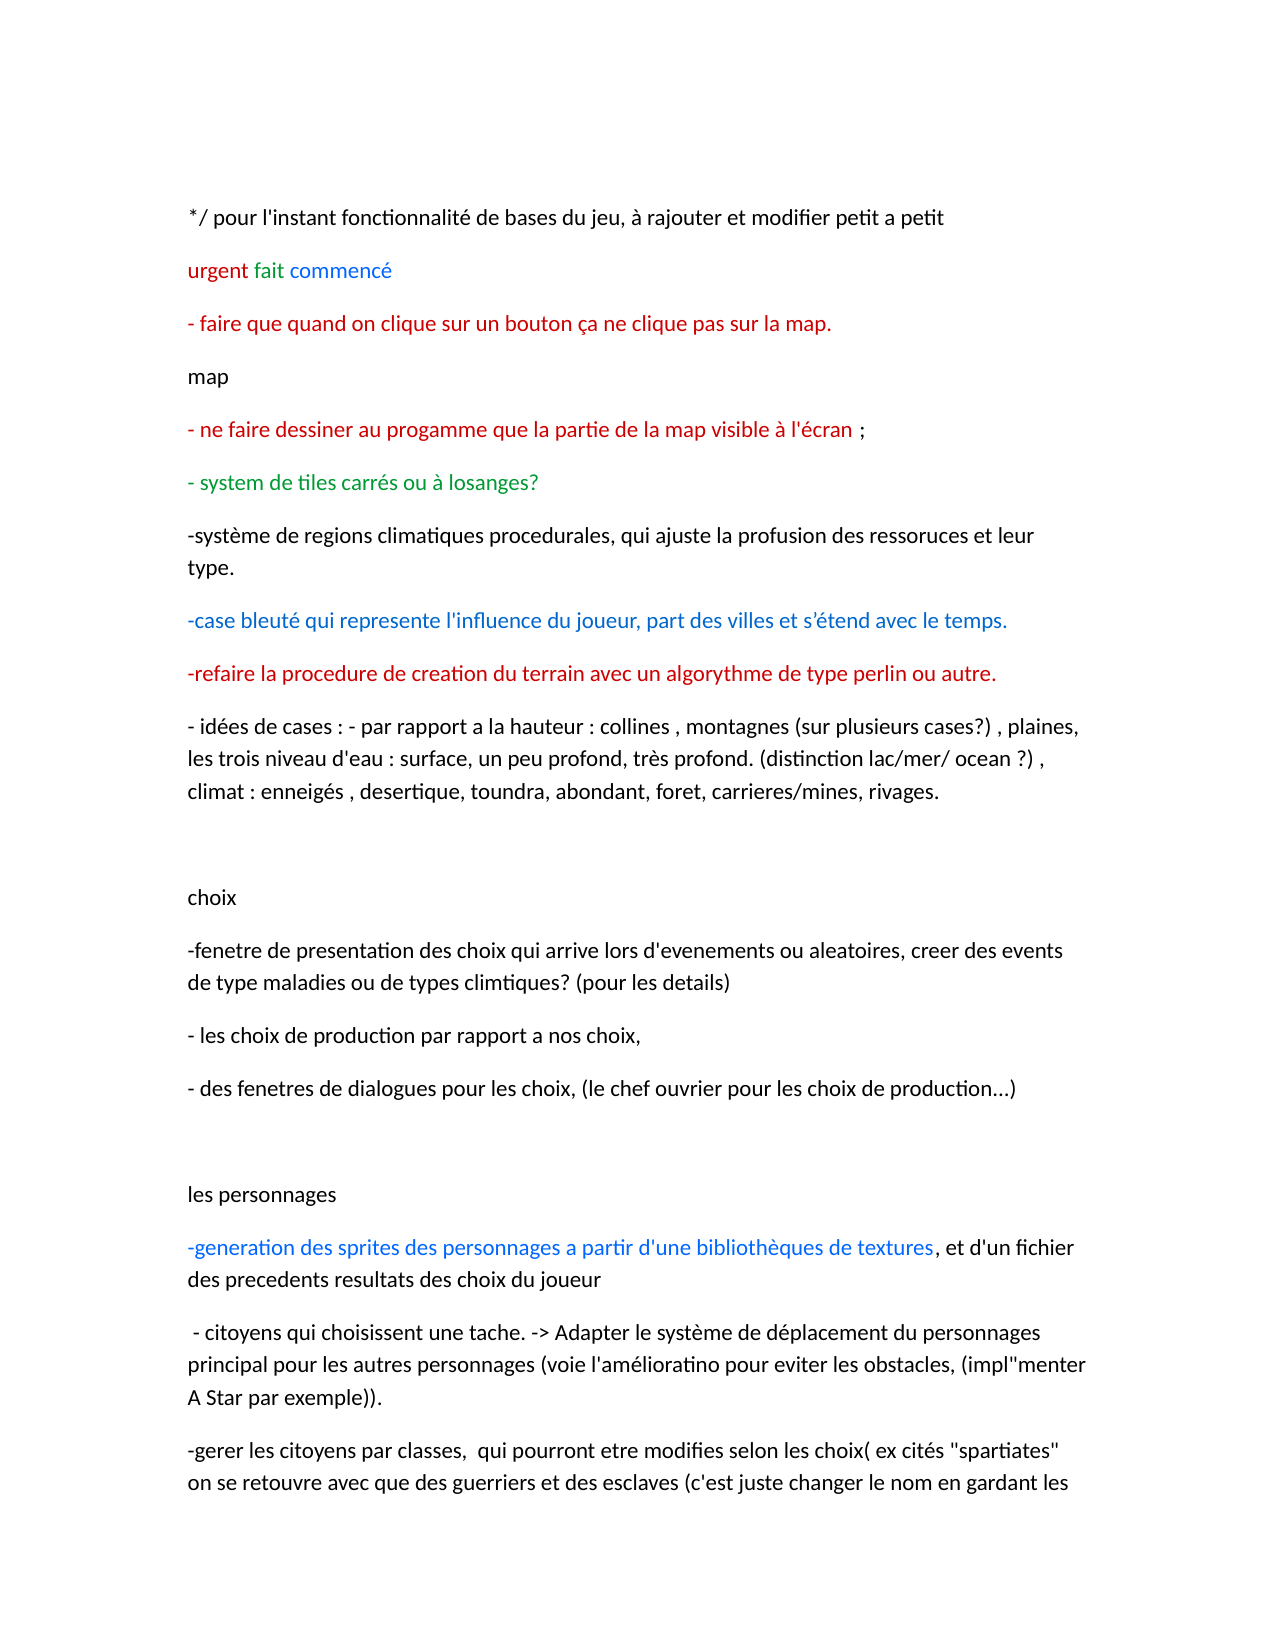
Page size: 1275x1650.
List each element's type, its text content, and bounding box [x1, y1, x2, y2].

text - faire que quand on clique sur un bouton ça ne clique pas sur la map. [187, 309, 1087, 337]
text les personnages [187, 1180, 1087, 1208]
text */ pour l'instant fonctionnalité de bases du jeu, à rajouter et modifier petit a petit [187, 203, 1087, 231]
text -fenetre de presentation des choix qui arrive lors d'evenements ou aleatoires, creer des events de type maladies ou de types climtiques? (pour les details) [187, 936, 1087, 996]
text - system de tiles carrés ou à losanges? [187, 468, 1087, 496]
text - les choix de production par rapport a nos choix, [187, 1021, 1087, 1049]
text -case bleuté qui represente l'influence du joueur, part des villes et s’étend avec le temps. [187, 606, 1087, 634]
text -gerer les citoyens par classes, qui pourront etre modifies selon les choix( ex cités "spartiates" on se retouvre avec que des guerriers et des esclaves (c'est juste changer le nom en gardant les [187, 1436, 1087, 1496]
text - des fenetres de dialogues pour les choix, (le chef ouvrier pour les choix de production...) [187, 1074, 1087, 1102]
text - ne faire dessiner au progamme que la partie de la map visible à l'écran ; [187, 415, 1087, 443]
text - idées de cases : - par rapport a la hauteur : collines , montagnes (sur plusieurs cases?) , plaines, les trois niveau d'eau : surface, un peu profond, très profond. (distinction lac/mer/ ocean ?) , climat : enneigés , desertique, toundra, abondant, foret, carrieres/mines, rivages. [187, 712, 1087, 805]
text -generation des sprites des personnages a partir d'une bibliothèques de textures, et d'un fichier des precedents resultats des choix du joueur [187, 1233, 1087, 1293]
text - citoyens qui choisissent une tache. -> Adapter le système de déplacement du personnages principal pour les autres personnages (voie l'amélioratino pour eviter les obstacles, (impl"menter A Star par exemple)). [187, 1318, 1087, 1411]
text choix [187, 883, 1087, 911]
text map [187, 362, 1087, 390]
text -refaire la procedure de creation du terrain avec un algorythme de type perlin ou autre. [187, 659, 1087, 687]
text -système de regions climatiques procedurales, qui ajuste la profusion des ressoruces et leur type. [187, 521, 1087, 581]
text urgent fait commencé [187, 256, 1087, 284]
